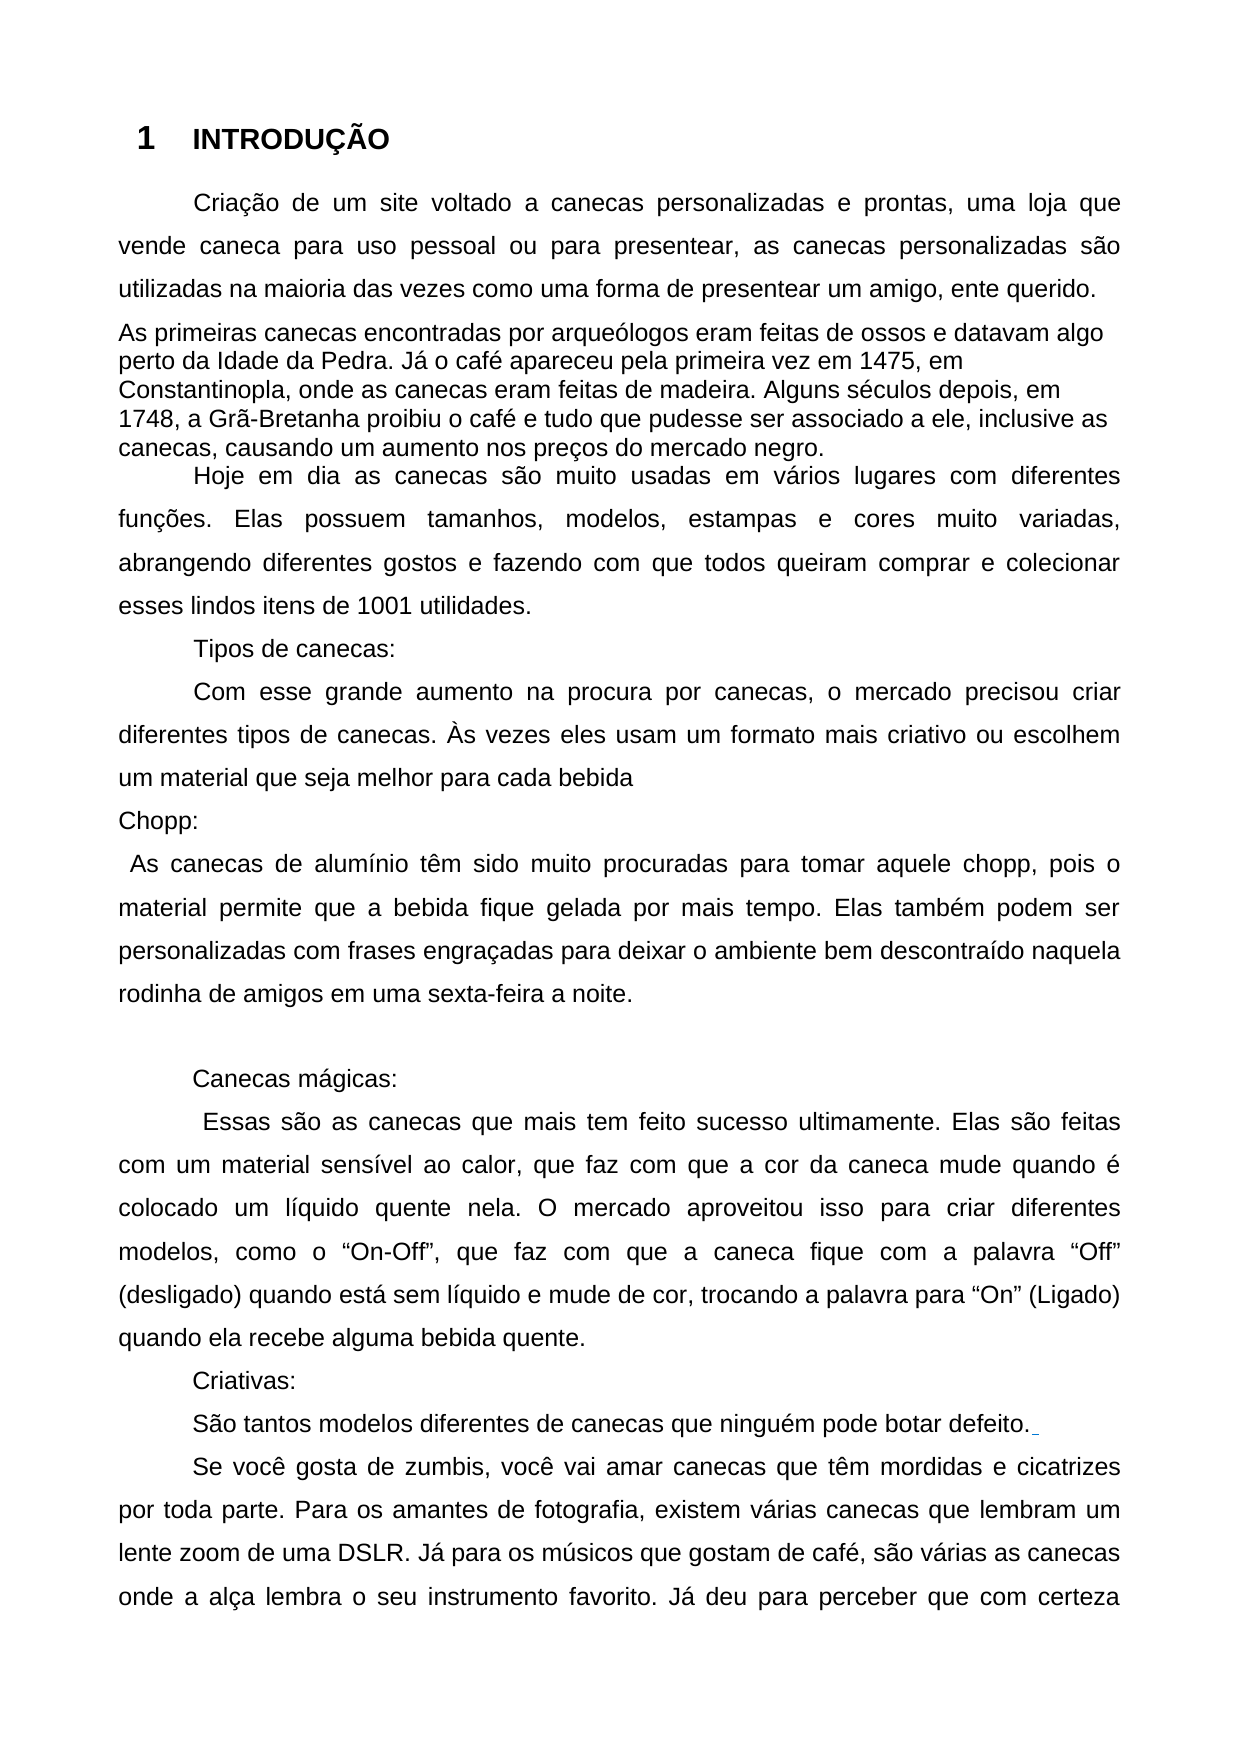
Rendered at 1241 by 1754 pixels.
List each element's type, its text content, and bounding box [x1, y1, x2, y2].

text As canecas de alumínio têm sido muito procuradas para tomar aquele chopp, pois o material permite que a bebida fique gelada por mais tempo. Elas também podem ser personalizadas com frases engraçadas para deixar o ambiente bem descontraído naquela rodinha de amigos em uma sexta-feira a noite. [118, 849, 1122, 1008]
text Essas são as canecas que mais tem feito sucesso ultimamente. Elas são feitas com um material sensível ao calor, que faz com que a cor da caneca mude quando é colocado um líquido quente nela. O mercado aproveitou isso para criar diferentes modelos, como o “On-Off”, que faz com que a caneca fique com a palavra “Off” (desligado) quando está sem líquido e mude de cor, trocando a palavra para “On” (Ligado) quando ela recebe alguma bebida quente. [118, 1107, 1122, 1351]
text Criativas: [118, 1366, 1122, 1394]
text Com esse grande aumento na procura por canecas, o mercado precisou criar diferentes tipos de canecas. Às vezes eles usam um formato mais criativo ou escolhem um material que seja melhor para cada bebida [118, 677, 1122, 792]
text 1 INTRODUÇÃO [118, 118, 1122, 157]
text Tipos de canecas: [118, 634, 1122, 663]
text Criação de um site voltado a canecas personalizadas e prontas, uma loja que vende caneca para uso pessoal ou para presentear, as canecas personalizadas são utilizadas na maioria das vezes como uma forma de presentear um amigo, ente querido. [118, 188, 1122, 303]
text Hoje em dia as canecas são muito usadas em vários lugares com diferentes funções. Elas possuem tamanhos, modelos, estampas e cores muito variadas, abrangendo diferentes gostos e fazendo com que todos queiram comprar e colecionar esses lindos itens de 1001 utilidades. [118, 461, 1122, 619]
text São tantos modelos diferentes de canecas que ninguém pode botar defeito. [118, 1409, 1122, 1438]
text Se você gosta de zumbis, você vai amar canecas que têm mordidas e cicatrizes por toda parte. Para os amantes de fotografia, existem várias canecas que lembram um lente zoom de uma DSLR. Já para os músicos que gostam de café, são várias as canecas onde a alça lembra o seu instrumento favorito. Já deu para perceber que com certeza [118, 1452, 1122, 1610]
text As primeiras canecas encontradas por arqueólogos eram feitas de ossos e datavam algo perto da Idade da Pedra. Já o café apareceu pela primeira vez em 1475, em Constantinopla, onde as canecas eram feitas de madeira. Alguns séculos depois, em 1748, a Grã-Bretanha proibiu o café e tudo que pudesse ser associado a ele, inclusive as canecas, causando um aumento nos preços do mercado negro. [118, 318, 1122, 461]
text Canecas mágicas: [118, 1064, 1122, 1093]
text Chopp: [118, 806, 1122, 835]
